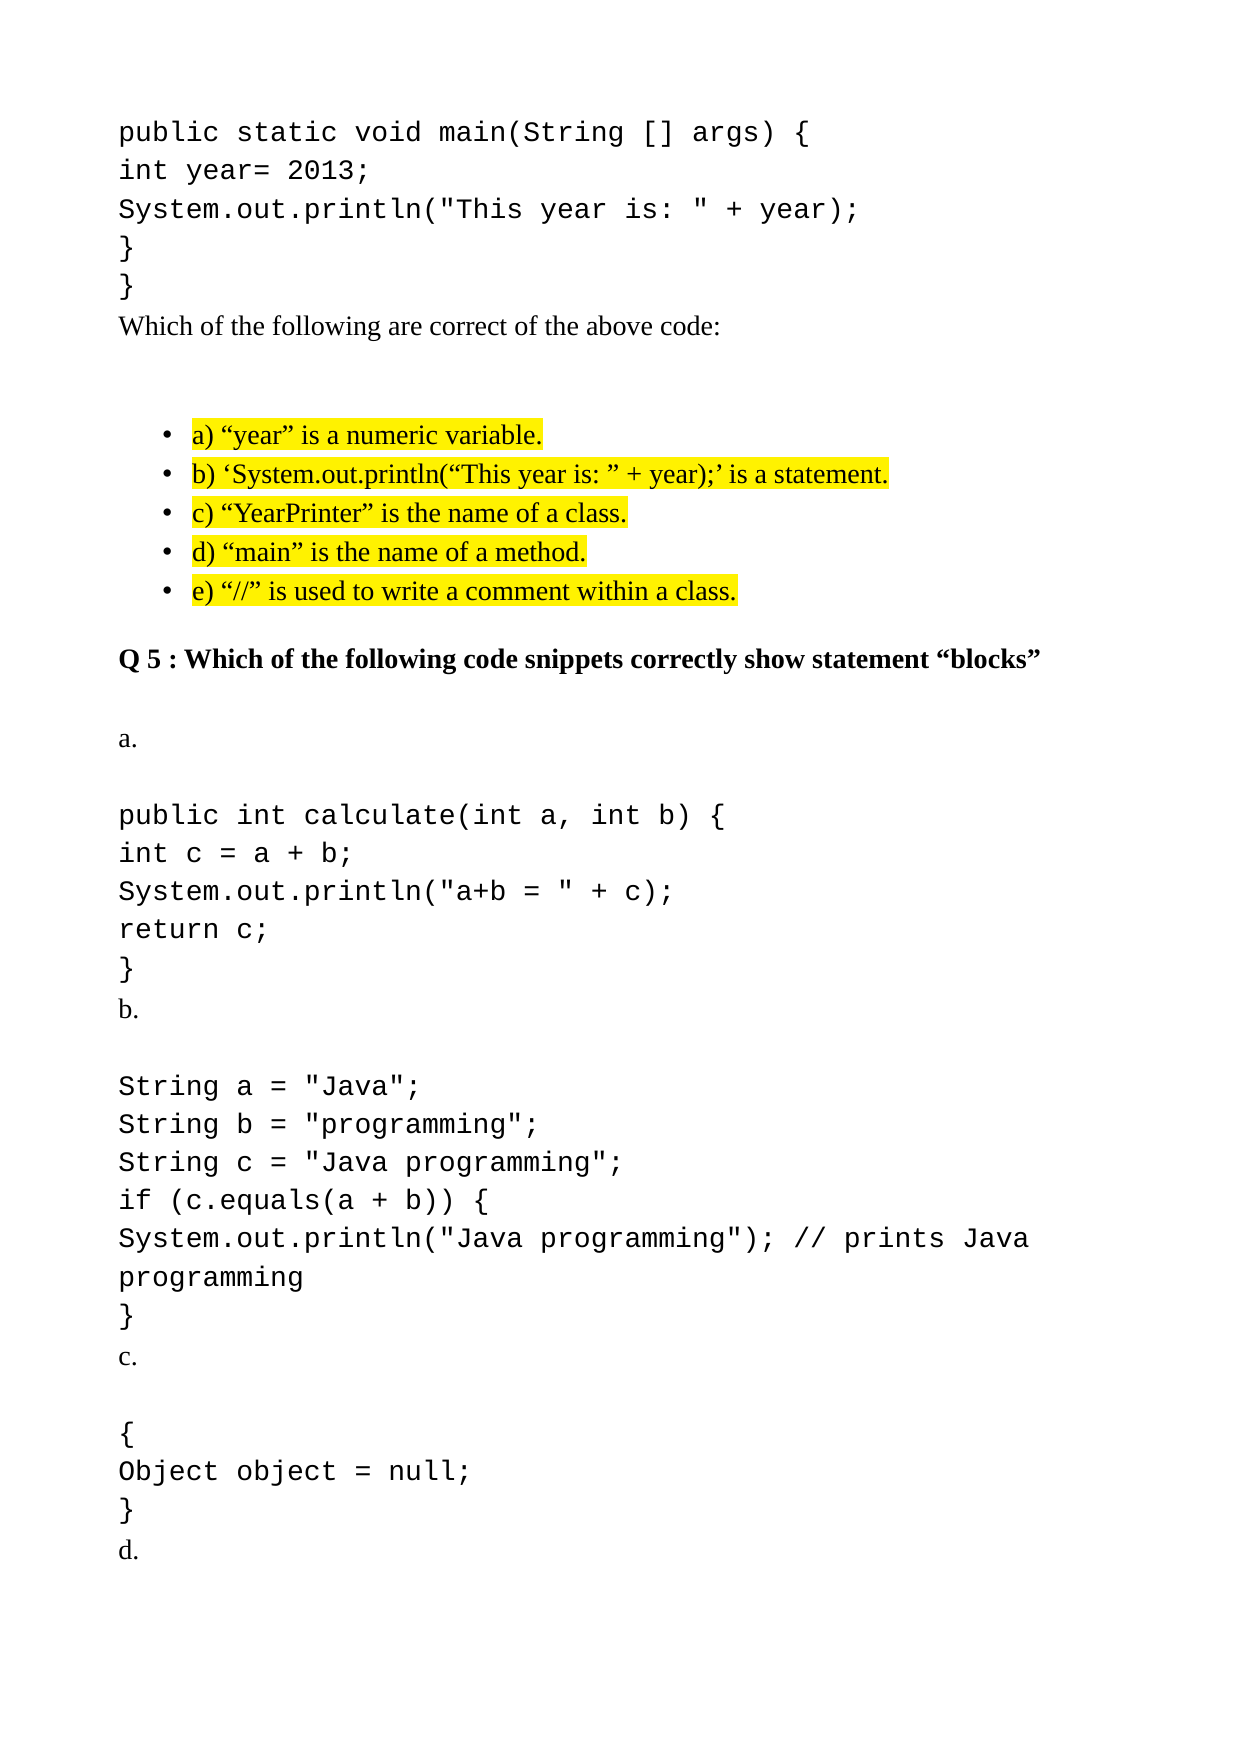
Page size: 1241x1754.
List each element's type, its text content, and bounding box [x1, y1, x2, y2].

list c) “YearPrinter” is the name of a class. [162, 496, 1122, 528]
text } [118, 1301, 1122, 1333]
list b) ‘System.out.println(“This year is: ” + year);’ is a statement. [162, 457, 1122, 489]
text } [118, 954, 1122, 986]
text String c = "Java programming"; [118, 1148, 1122, 1180]
text } [118, 1495, 1122, 1527]
text String a = "Java"; [118, 1071, 1122, 1103]
list e) “//” is used to write a comment within a class. [162, 574, 1122, 606]
text Q 5 : Which of the following code snippets correctly show statement “blocks” [118, 642, 1122, 674]
text { [118, 1418, 1122, 1450]
list a) “year” is a numeric variable. [162, 418, 1122, 450]
text System.out.println("This year is: " + year); [118, 194, 1122, 226]
text c. [118, 1339, 1122, 1371]
text if (c.equals(a + b)) { [118, 1186, 1122, 1218]
list d) “main” is the name of a method. [162, 535, 1122, 567]
text System.out.println("Java programming"); // prints Java programming [118, 1224, 1122, 1294]
text int c = a + b; [118, 839, 1122, 871]
text } [118, 233, 1122, 265]
text a. [118, 721, 1122, 754]
text public static void main(String [] args) { [118, 118, 1122, 150]
text b. [118, 992, 1122, 1024]
text public int calculate(int a, int b) { [118, 801, 1122, 833]
text System.out.println("a+b = " + c); [118, 877, 1122, 909]
text d. [118, 1533, 1122, 1566]
text Which of the following are correct of the above code: [118, 309, 1122, 342]
text } [118, 271, 1122, 303]
text Object object = null; [118, 1457, 1122, 1489]
text return c; [118, 916, 1122, 947]
text String b = "programming"; [118, 1110, 1122, 1142]
text int year= 2013; [118, 156, 1122, 188]
